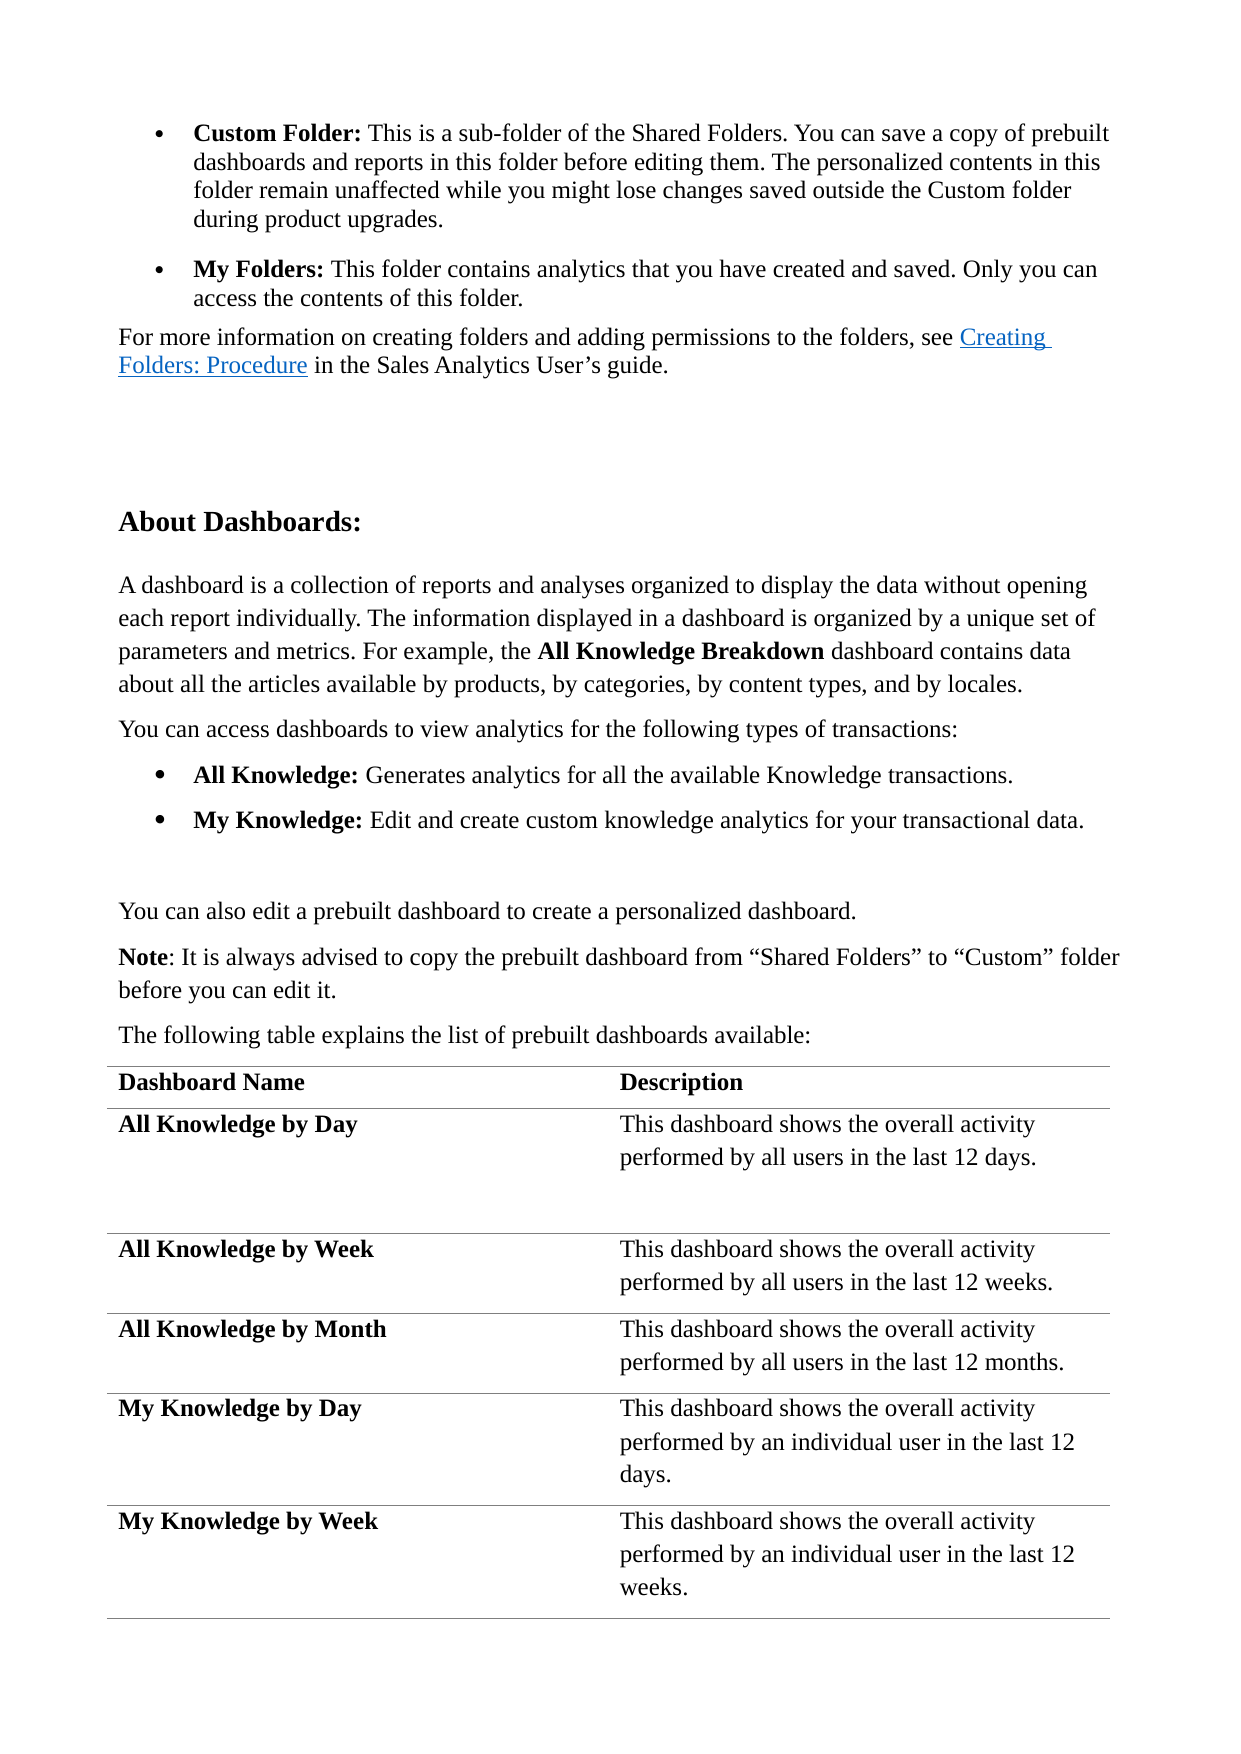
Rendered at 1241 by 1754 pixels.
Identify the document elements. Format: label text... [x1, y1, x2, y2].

table_cell This dashboard shows the overall activity performed by an individual user in the last 12 days. [608, 1394, 1109, 1505]
table_header Description [608, 1067, 1109, 1108]
table_header Dashboard Name [107, 1067, 608, 1108]
list Custom Folder: This is a sub-folder of the Shared Folders. You can save a copy of prebuilt dashboards and reports in this folder before editing them. The personalized contents in this folder remain unaffected while you might lose changes saved outside the Custom folder during product upgrades. [156, 118, 1122, 233]
table_cell This dashboard shows the overall activity performed by an individual user in the last 12 weeks. [608, 1506, 1109, 1618]
text Note: It is always advised to copy the prebuilt dashboard from “Shared Folders” to “Custom” folder before you can edit it. [118, 942, 1122, 1004]
list My Knowledge: Edit and create custom knowledge analytics for your transactional data. [156, 805, 1122, 834]
table_cell All Knowledge by Month [107, 1314, 608, 1392]
subtitle About Dashboards: [118, 504, 1122, 538]
text For more information on creating folders and adding permissions to the folders, see Creating Folders: Procedure in the Sales Analytics User’s guide. [118, 322, 1122, 379]
list All Knowledge: Generates analytics for all the available Knowledge transactions. [156, 760, 1122, 788]
table_cell This dashboard shows the overall activity performed by all users in the last 12 weeks. [608, 1234, 1109, 1313]
table_cell All Knowledge by Day [107, 1109, 608, 1233]
list My Folders: This folder contains analytics that you have created and saved. Only you can access the contents of this folder. [156, 254, 1122, 311]
text The following table explains the list of prebuilt dashboards available: [118, 1020, 1122, 1049]
text A dashboard is a collection of reports and analyses organized to display the data without opening each report individually. The information displayed in a dashboard is organized by a unique set of parameters and metrics. For example, the All Knowledge Breakdown dashboard contains data about all the articles available by products, by categories, by content types, and by locales. [118, 570, 1122, 697]
table_cell My Knowledge by Week [107, 1506, 608, 1618]
table_cell My Knowledge by Day [107, 1394, 608, 1505]
table_cell This dashboard shows the overall activity performed by all users in the last 12 months. [608, 1314, 1109, 1392]
table_cell All Knowledge by Week [107, 1234, 608, 1313]
table_cell This dashboard shows the overall activity performed by all users in the last 12 days. [608, 1109, 1109, 1233]
text You can access dashboards to view analytics for the following types of transactions: [118, 714, 1122, 743]
text You can also edit a prebuilt dashboard to create a personalized dashboard. [118, 896, 1122, 925]
